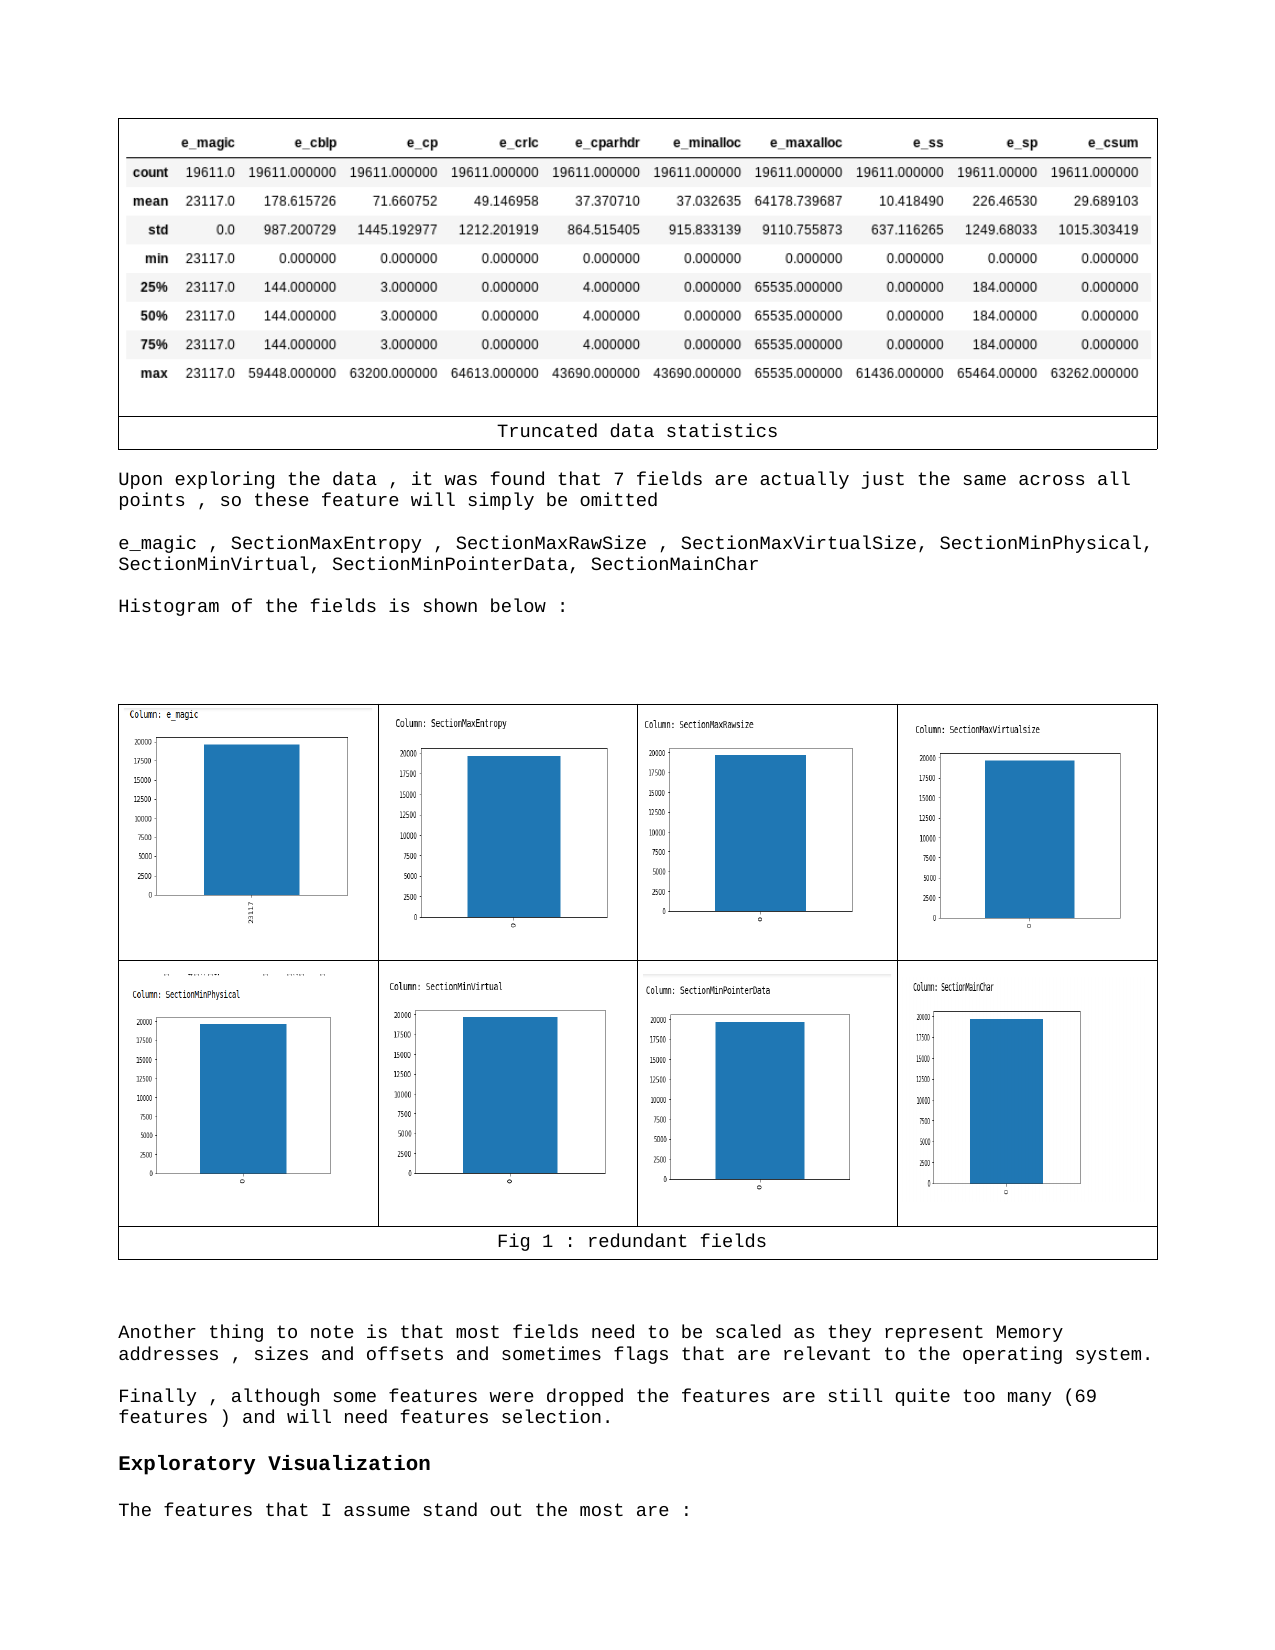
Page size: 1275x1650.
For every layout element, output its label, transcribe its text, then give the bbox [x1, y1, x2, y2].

table_header [119, 119, 1157, 416]
table_cell [898, 961, 1157, 1226]
picture [900, 715, 1149, 934]
table_header [898, 705, 1157, 960]
text Histogram of the fields is shown below : [118, 597, 1157, 618]
picture [383, 977, 632, 1191]
table_cell [379, 961, 637, 1226]
table_header [379, 705, 637, 960]
text Another thing to note is that most fields need to be scaled as they represent Memory addresses , sizes and offsets and sometimes flags that are relevant to the operating system. [118, 1323, 1157, 1366]
picture [643, 974, 892, 1200]
text Upon exploring the data , it was found that 7 fields are actually just the same across all points , so these feature will simply be omitted [118, 470, 1157, 512]
picture [123, 123, 1152, 389]
picture [387, 716, 636, 933]
text e_magic , SectionMaxEntropy , SectionMaxRawSize , SectionMaxVirtualSize, SectionMinPhysical, SectionMinVirtual, SectionMinPointerData, SectionMainChar [118, 533, 1157, 576]
table_cell Truncated data statistics [119, 417, 1157, 448]
text The features that I assume stand out the most are : [118, 1500, 1157, 1522]
picture [642, 716, 892, 932]
text Finally , although some features were dropped the features are still quite too many (69 features ) and will need features selection. [118, 1387, 1157, 1429]
table_cell [119, 961, 378, 1226]
table_cell Fig 1 : redundant fields [119, 1227, 1157, 1259]
table_header [119, 705, 378, 960]
text Exploratory Visualization [118, 1453, 1157, 1477]
table_cell [638, 961, 897, 1226]
picture [123, 708, 373, 932]
table_header [638, 705, 897, 960]
picture [899, 977, 1148, 1202]
picture [123, 974, 374, 1191]
